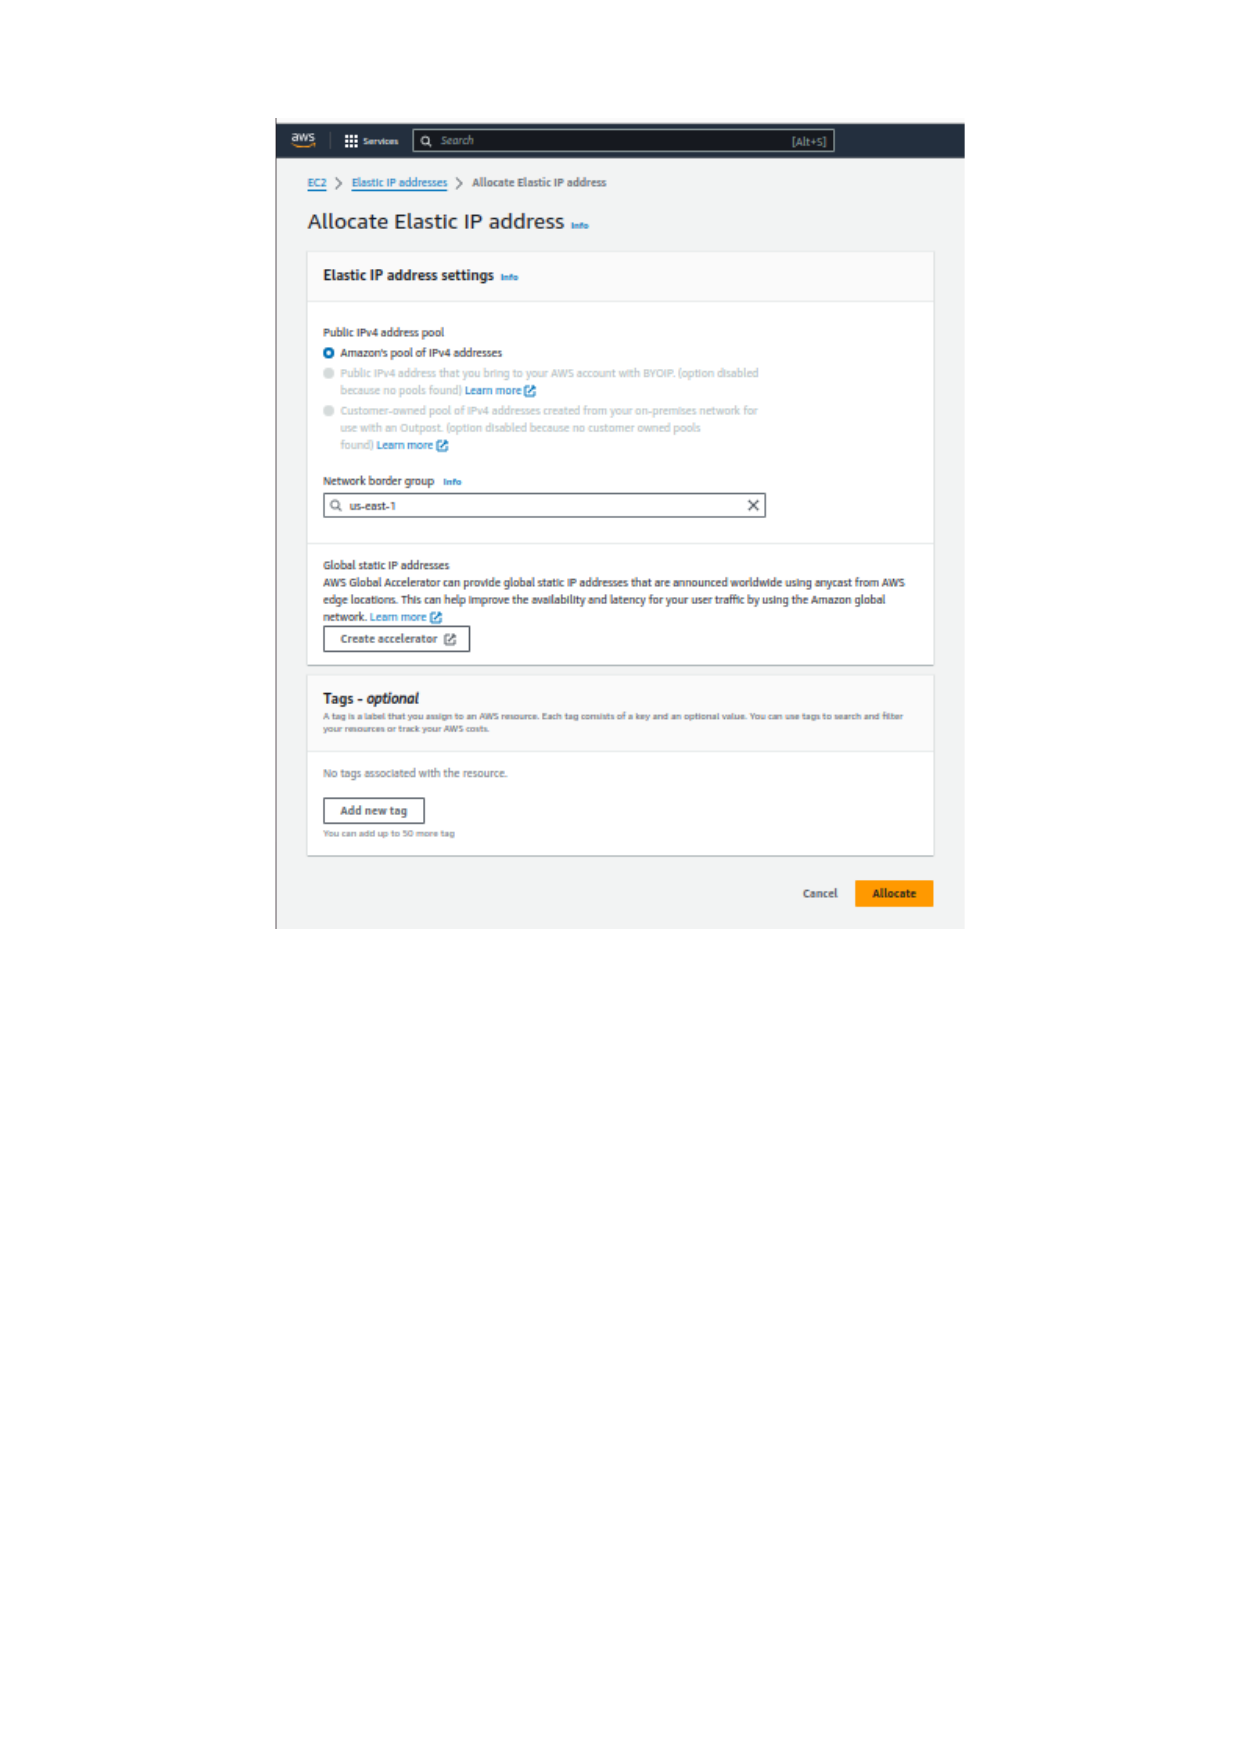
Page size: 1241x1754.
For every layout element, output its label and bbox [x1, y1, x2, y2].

picture [275, 118, 965, 929]
